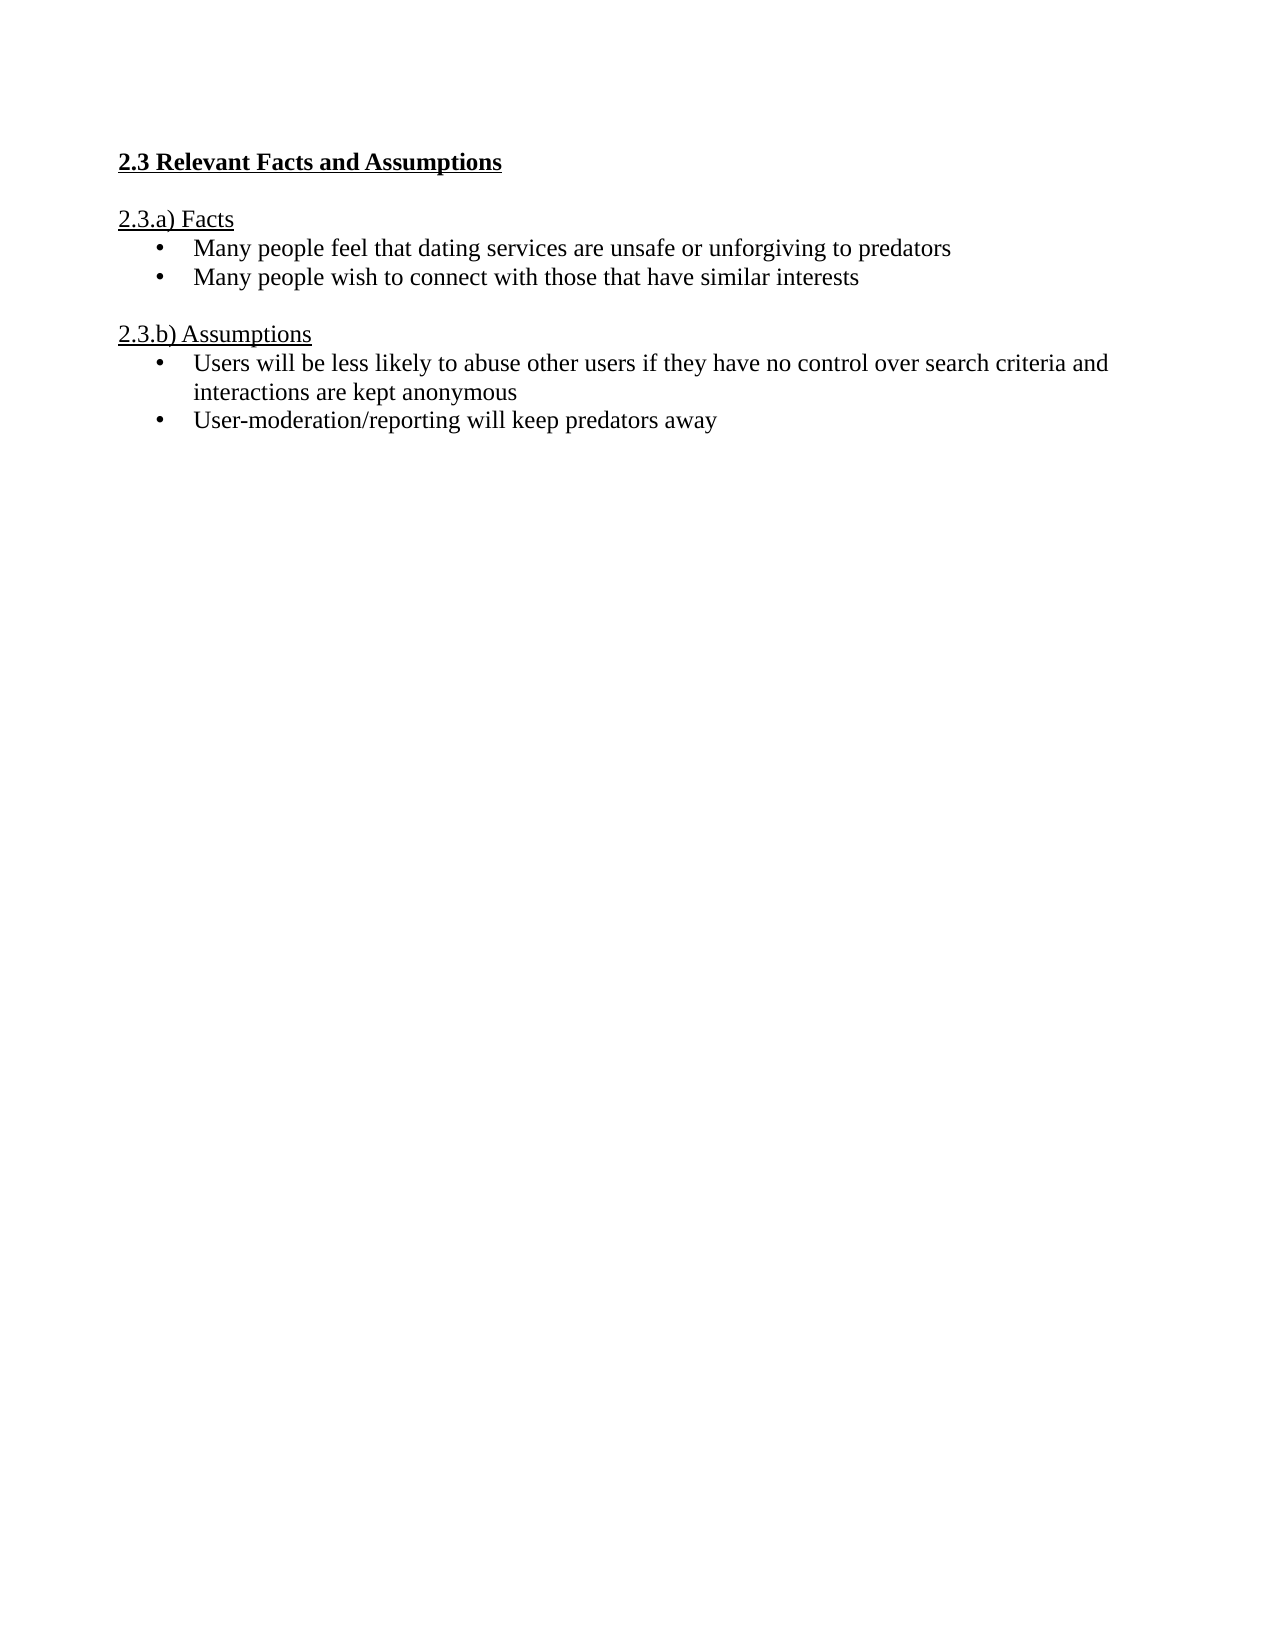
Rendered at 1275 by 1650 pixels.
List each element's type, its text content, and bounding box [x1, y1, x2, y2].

list Many people wish to connect with those that have similar interests [156, 262, 1157, 291]
list Users will be less likely to abuse other users if they have no control over search criteria and interactions are kept anonymous [156, 348, 1157, 406]
list User-moderation/reporting will keep predators away [156, 406, 1157, 434]
text 2.3 Relevant Facts and Assumptions [118, 147, 1157, 176]
text 2.3.a) Facts [118, 204, 1157, 233]
text 2.3.b) Assumptions [118, 319, 1157, 348]
list Many people feel that dating services are unsafe or unforgiving to predators [156, 233, 1157, 262]
